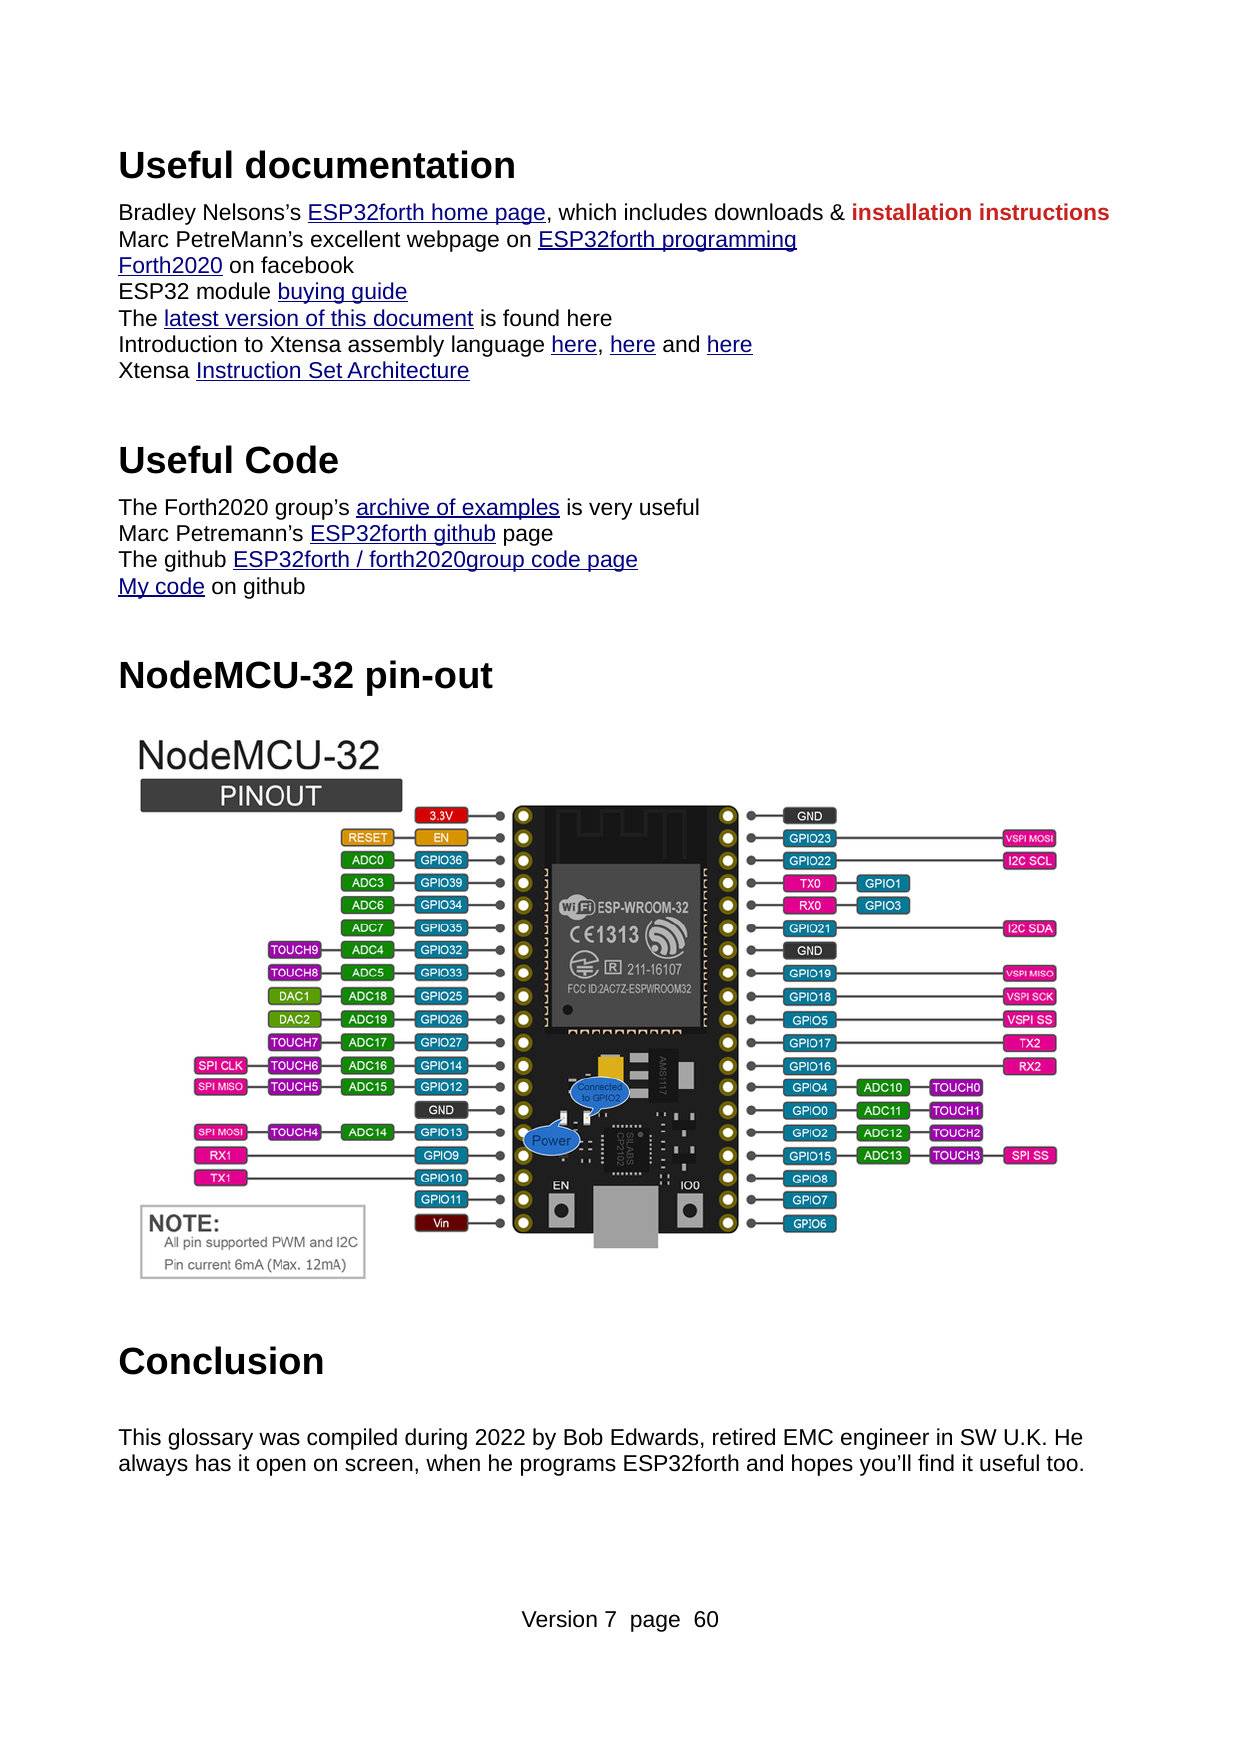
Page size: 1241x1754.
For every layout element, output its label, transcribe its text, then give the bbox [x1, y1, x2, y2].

text Introduction to Xtensa assembly language here, here and here [118, 331, 1122, 357]
text The github ESP32forth / forth2020group code page [118, 546, 1122, 573]
text My code on github [118, 573, 1122, 599]
subtitle Conclusion [118, 1339, 1122, 1382]
text Marc Petremann’s ESP32forth github page [118, 520, 1122, 546]
text Marc PetreMann’s excellent webpage on ESP32forth programming [118, 226, 1122, 252]
text ESP32 module buying guide [118, 278, 1122, 305]
text The Forth2020 group’s archive of examples is very useful [118, 494, 1122, 520]
text This glossary was compiled during 2022 by Bob Edwards, retired EMC engineer in SW U.K. He always has it open on screen, when he programs ESP32forth and hopes you’ll find it useful too. [118, 1423, 1122, 1476]
subtitle NodeMCU-32 pin-out [118, 653, 1122, 696]
picture [123, 718, 1128, 1285]
text Bradley Nelsons’s ESP32forth home page, which includes downloads & installation instructions [118, 199, 1122, 226]
text The latest version of this document is found here [118, 305, 1122, 331]
subtitle Useful Code [118, 437, 1122, 481]
text Xtensa Instruction Set Architecture [118, 357, 1122, 384]
subtitle Useful documentation [118, 143, 1122, 187]
text Forth2020 on facebook [118, 252, 1122, 278]
